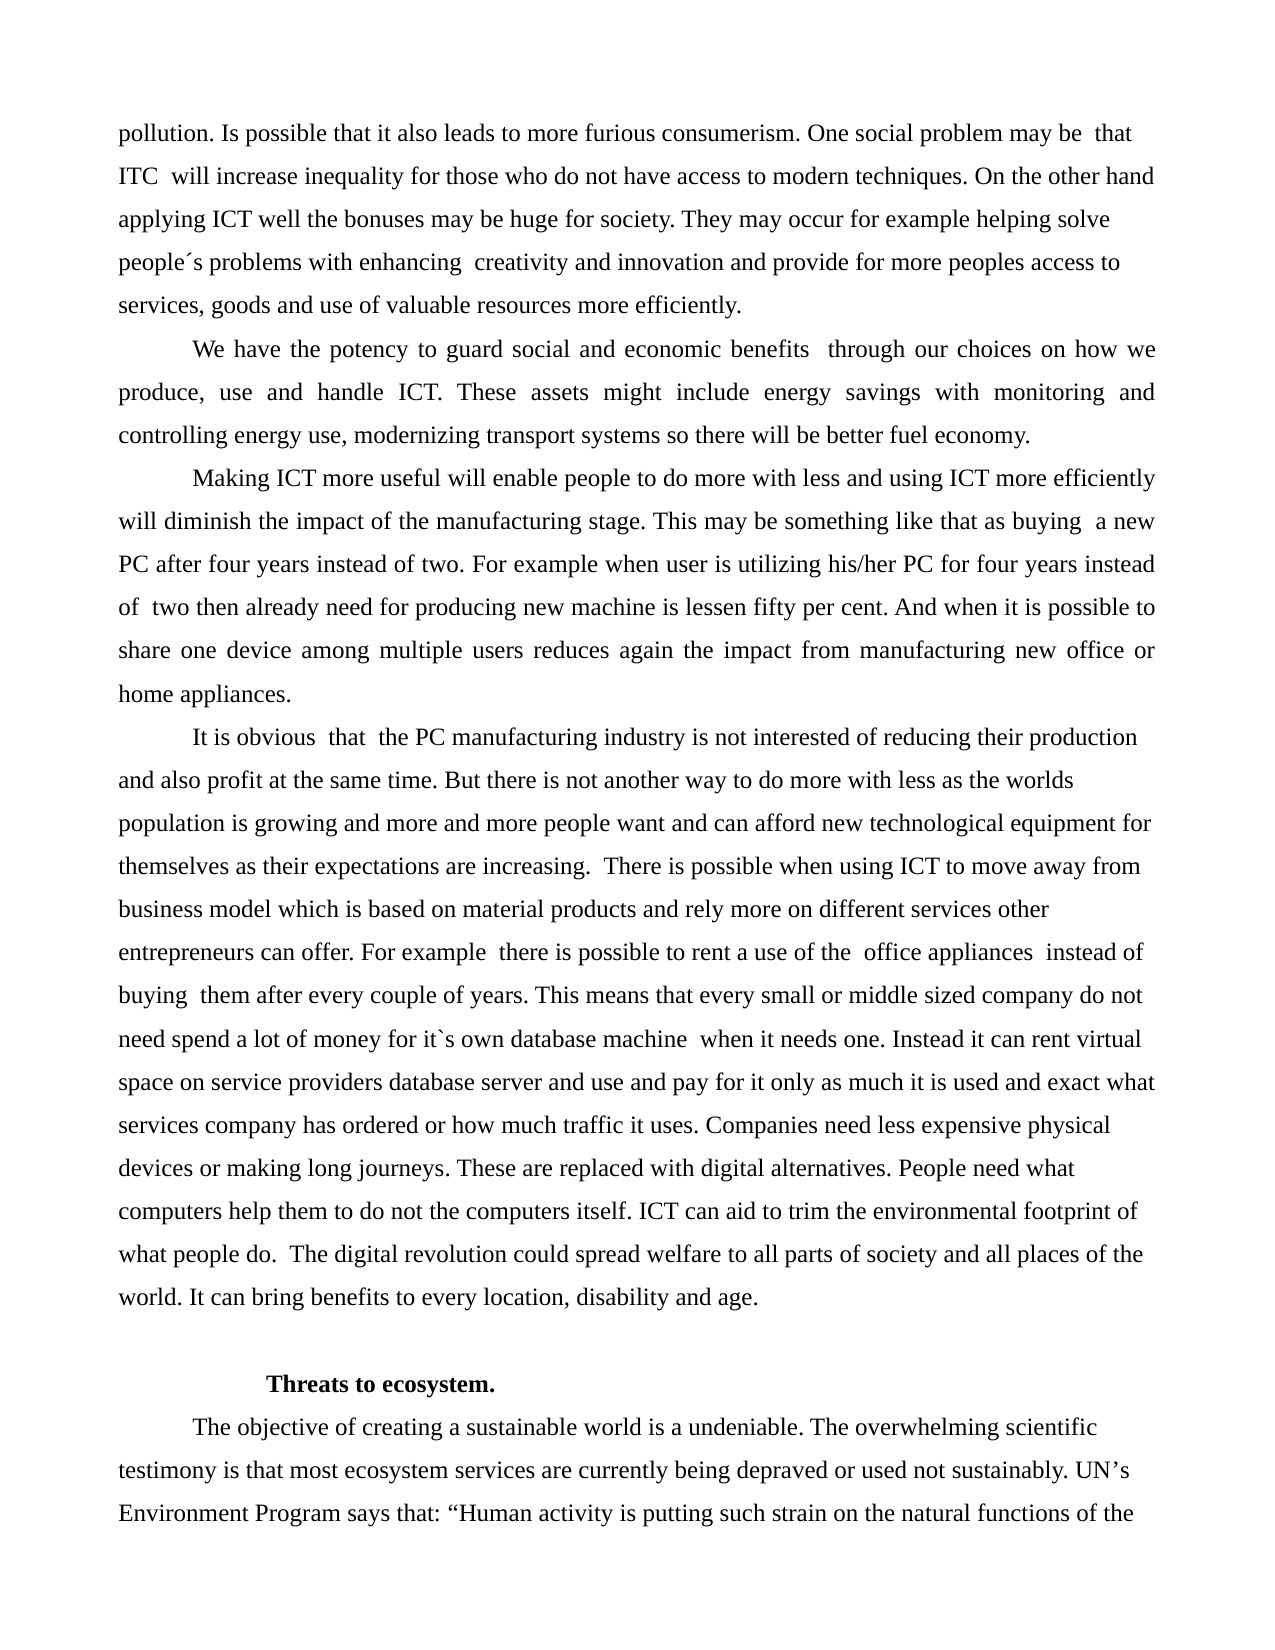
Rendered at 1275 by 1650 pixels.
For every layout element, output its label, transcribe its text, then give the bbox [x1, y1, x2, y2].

text pollution. Is possible that it also leads to more furious consumerism. One social problem may be that ITC will increase inequality for those who do not have access to modern techniques. On the other hand applying ICT well the bonuses may be huge for society. They may occur for example helping solve people´s problems with enhancing creativity and innovation and provide for more peoples access to services, goods and use of valuable resources more efficiently. [118, 118, 1157, 319]
text The objective of creating a sustainable world is a undeniable. The overwhelming scientific testimony is that most ecosystem services are currently being depraved or used not sustainably. UN’s Environment Program says that: “Human activity is putting such strain on the natural functions of the [118, 1412, 1157, 1527]
text It is obvious that the PC manufacturing industry is not interested of reducing their production and also profit at the same time. But there is not another way to do more with less as the worlds population is growing and more and more people want and can afford new technological equipment for themselves as their expectations are increasing. There is possible when using ICT to move away from business model which is based on material products and rely more on different services other entrepreneurs can offer. For example there is possible to rent a use of the office appliances instead of buying them after every couple of years. This means that every small or middle sized company do not need spend a lot of money for it`s own database machine when it needs one. Instead it can rent virtual space on service providers database server and use and pay for it only as much it is used and exact what services company has ordered or how much traffic it uses. Companies need less expensive physical devices or making long journeys. These are replaced with digital alternatives. People need what computers help them to do not the computers itself. ICT can aid to trim the environmental footprint of what people do. The digital revolution could spread welfare to all parts of society and all places of the world. It can bring benefits to every location, disability and age. [118, 722, 1157, 1311]
text We have the potency to guard social and economic benefits through our choices on how we produce, use and handle ICT. These assets might include energy savings with monitoring and controlling energy use, modernizing transport systems so there will be better fuel economy. Making ICT more useful will enable people to do more with less and using ICT more efficiently will diminish the impact of the manufacturing stage. This may be something like that as buying a new PC after four years instead of two. For example when user is utilizing his/her PC for four years instead of two then already need for producing new machine is lessen fifty per cent. And when it is possible to share one device among multiple users reduces again the impact from manufacturing new office or home appliances. [118, 334, 1157, 707]
text Threats to ecosystem. [118, 1369, 1157, 1397]
